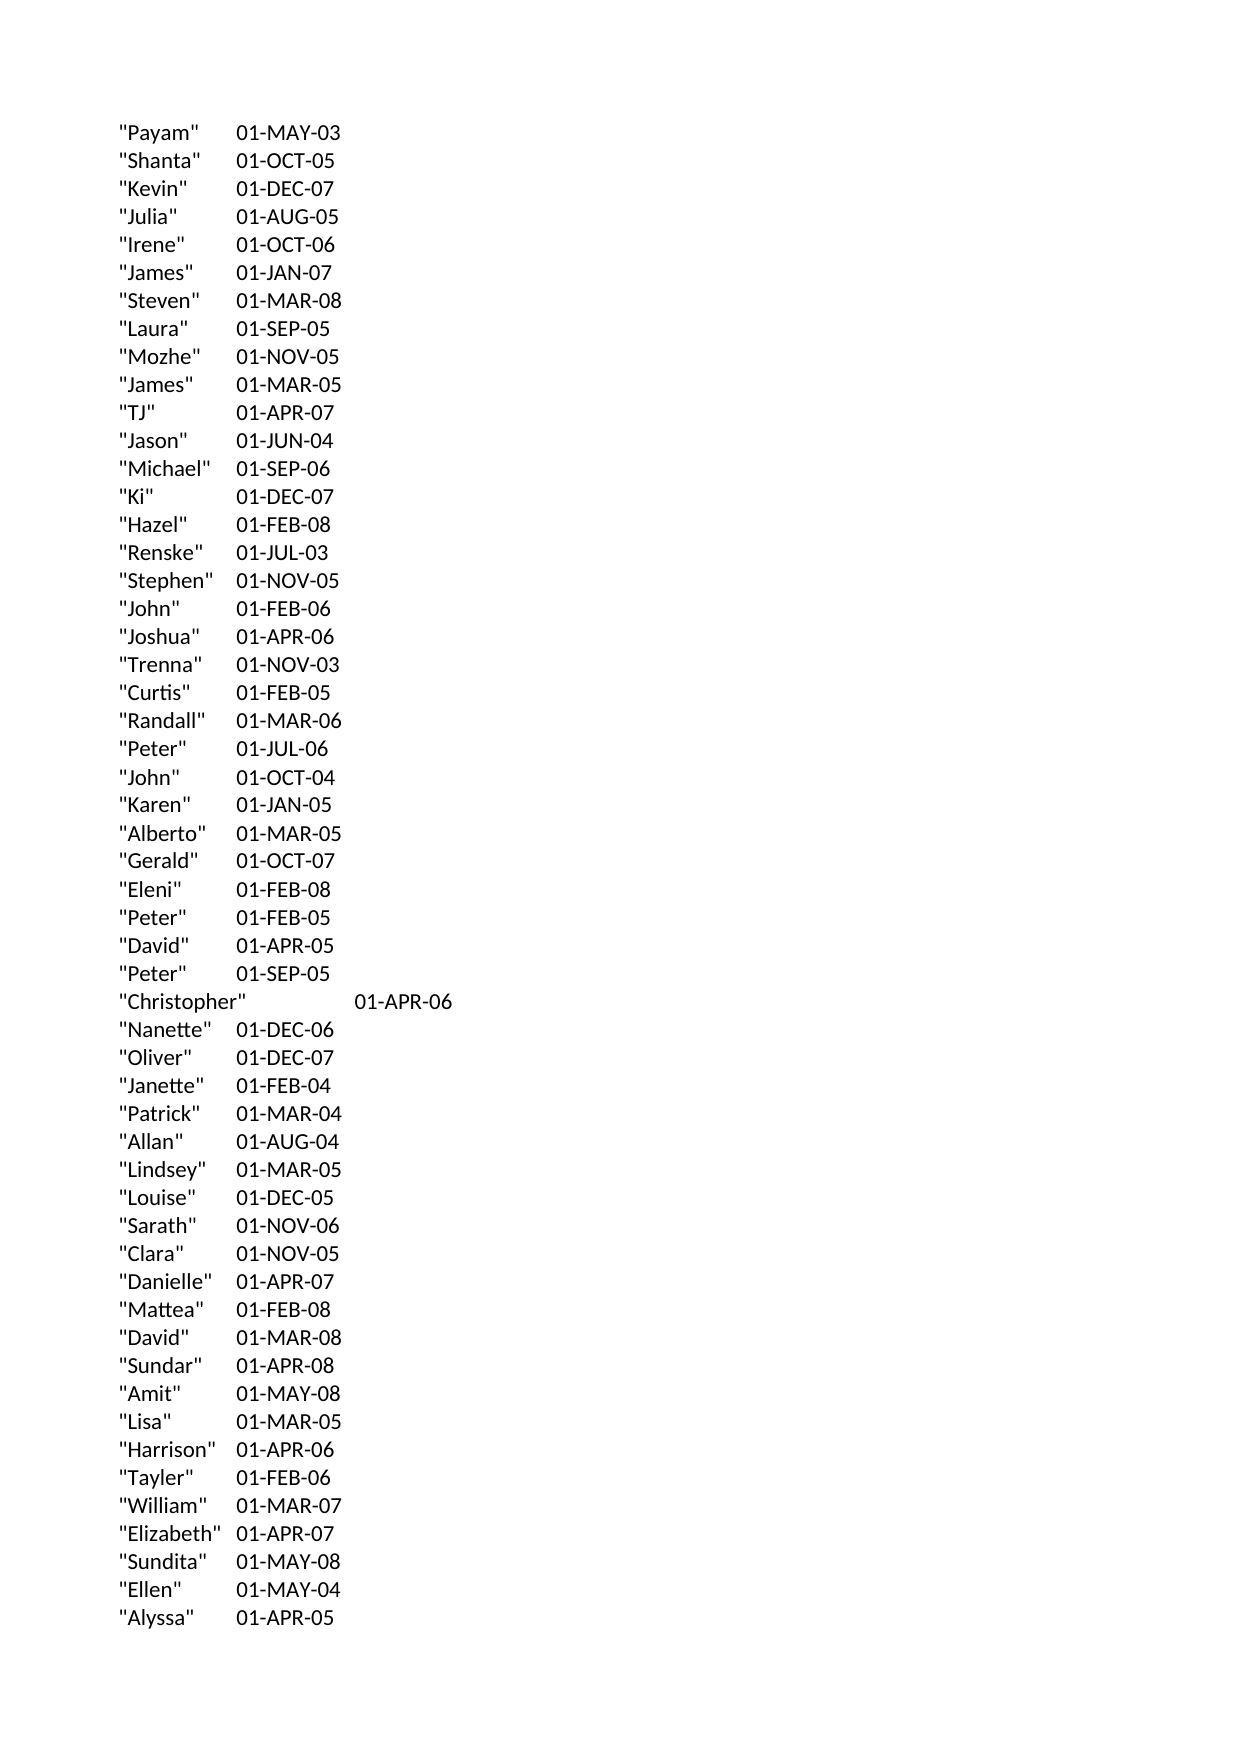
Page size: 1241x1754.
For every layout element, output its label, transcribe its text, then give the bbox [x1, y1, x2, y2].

text "William" 01-MAR-07 [118, 1491, 1122, 1519]
text "Curtis" 01-FEB-05 [118, 678, 1122, 707]
text "Peter" 01-SEP-05 [118, 959, 1122, 987]
text "Tayler" 01-FEB-06 [118, 1463, 1122, 1491]
text "Shanta" 01-OCT-05 [118, 146, 1122, 174]
text "Janette" 01-FEB-04 [118, 1071, 1122, 1099]
text "John" 01-OCT-04 [118, 763, 1122, 791]
text "Alberto" 01-MAR-05 [118, 819, 1122, 847]
text "James" 01-MAR-05 [118, 370, 1122, 398]
text "Elizabeth" 01-APR-07 [118, 1519, 1122, 1547]
text "Sarath" 01-NOV-06 [118, 1211, 1122, 1239]
text "Lindsey" 01-MAR-05 [118, 1155, 1122, 1183]
text "Oliver" 01-DEC-07 [118, 1043, 1122, 1071]
text "Ellen" 01-MAY-04 [118, 1575, 1122, 1603]
text "Gerald" 01-OCT-07 [118, 847, 1122, 875]
text "Randall" 01-MAR-06 [118, 707, 1122, 734]
text "James" 01-JAN-07 [118, 258, 1122, 286]
text "Eleni" 01-FEB-08 [118, 875, 1122, 903]
text "Mattea" 01-FEB-08 [118, 1295, 1122, 1323]
text "Laura" 01-SEP-05 [118, 314, 1122, 342]
text "Kevin" 01-DEC-07 [118, 174, 1122, 202]
text "Trenna" 01-NOV-03 [118, 651, 1122, 678]
text "Clara" 01-NOV-05 [118, 1239, 1122, 1267]
text "Payam" 01-MAY-03 [118, 118, 1122, 146]
text "Hazel" 01-FEB-08 [118, 510, 1122, 538]
text "Peter" 01-FEB-05 [118, 903, 1122, 931]
text "TJ" 01-APR-07 [118, 398, 1122, 426]
text "Danielle" 01-APR-07 [118, 1267, 1122, 1295]
text "Steven" 01-MAR-08 [118, 286, 1122, 314]
text "Allan" 01-AUG-04 [118, 1127, 1122, 1155]
text "Harrison" 01-APR-06 [118, 1435, 1122, 1463]
text "Amit" 01-MAY-08 [118, 1379, 1122, 1407]
text "Karen" 01-JAN-05 [118, 791, 1122, 819]
text "Joshua" 01-APR-06 [118, 622, 1122, 651]
text "Patrick" 01-MAR-04 [118, 1099, 1122, 1127]
text "Jason" 01-JUN-04 [118, 426, 1122, 454]
text "Renske" 01-JUL-03 [118, 538, 1122, 566]
text "Stephen" 01-NOV-05 [118, 566, 1122, 594]
text "David" 01-APR-05 [118, 931, 1122, 959]
text "Sundita" 01-MAY-08 [118, 1547, 1122, 1575]
text "Christopher" 01-APR-06 [118, 987, 1122, 1015]
text "Michael" 01-SEP-06 [118, 454, 1122, 482]
text "Mozhe" 01-NOV-05 [118, 342, 1122, 370]
text "Nanette" 01-DEC-06 [118, 1015, 1122, 1043]
text "Julia" 01-AUG-05 [118, 202, 1122, 230]
text "Louise" 01-DEC-05 [118, 1183, 1122, 1211]
text "Alyssa" 01-APR-05 [118, 1603, 1122, 1631]
text "Sundar" 01-APR-08 [118, 1351, 1122, 1379]
text "Peter" 01-JUL-06 [118, 734, 1122, 763]
text "Lisa" 01-MAR-05 [118, 1407, 1122, 1435]
text "David" 01-MAR-08 [118, 1323, 1122, 1351]
text "John" 01-FEB-06 [118, 594, 1122, 622]
text "Ki" 01-DEC-07 [118, 482, 1122, 510]
text "Irene" 01-OCT-06 [118, 230, 1122, 258]
